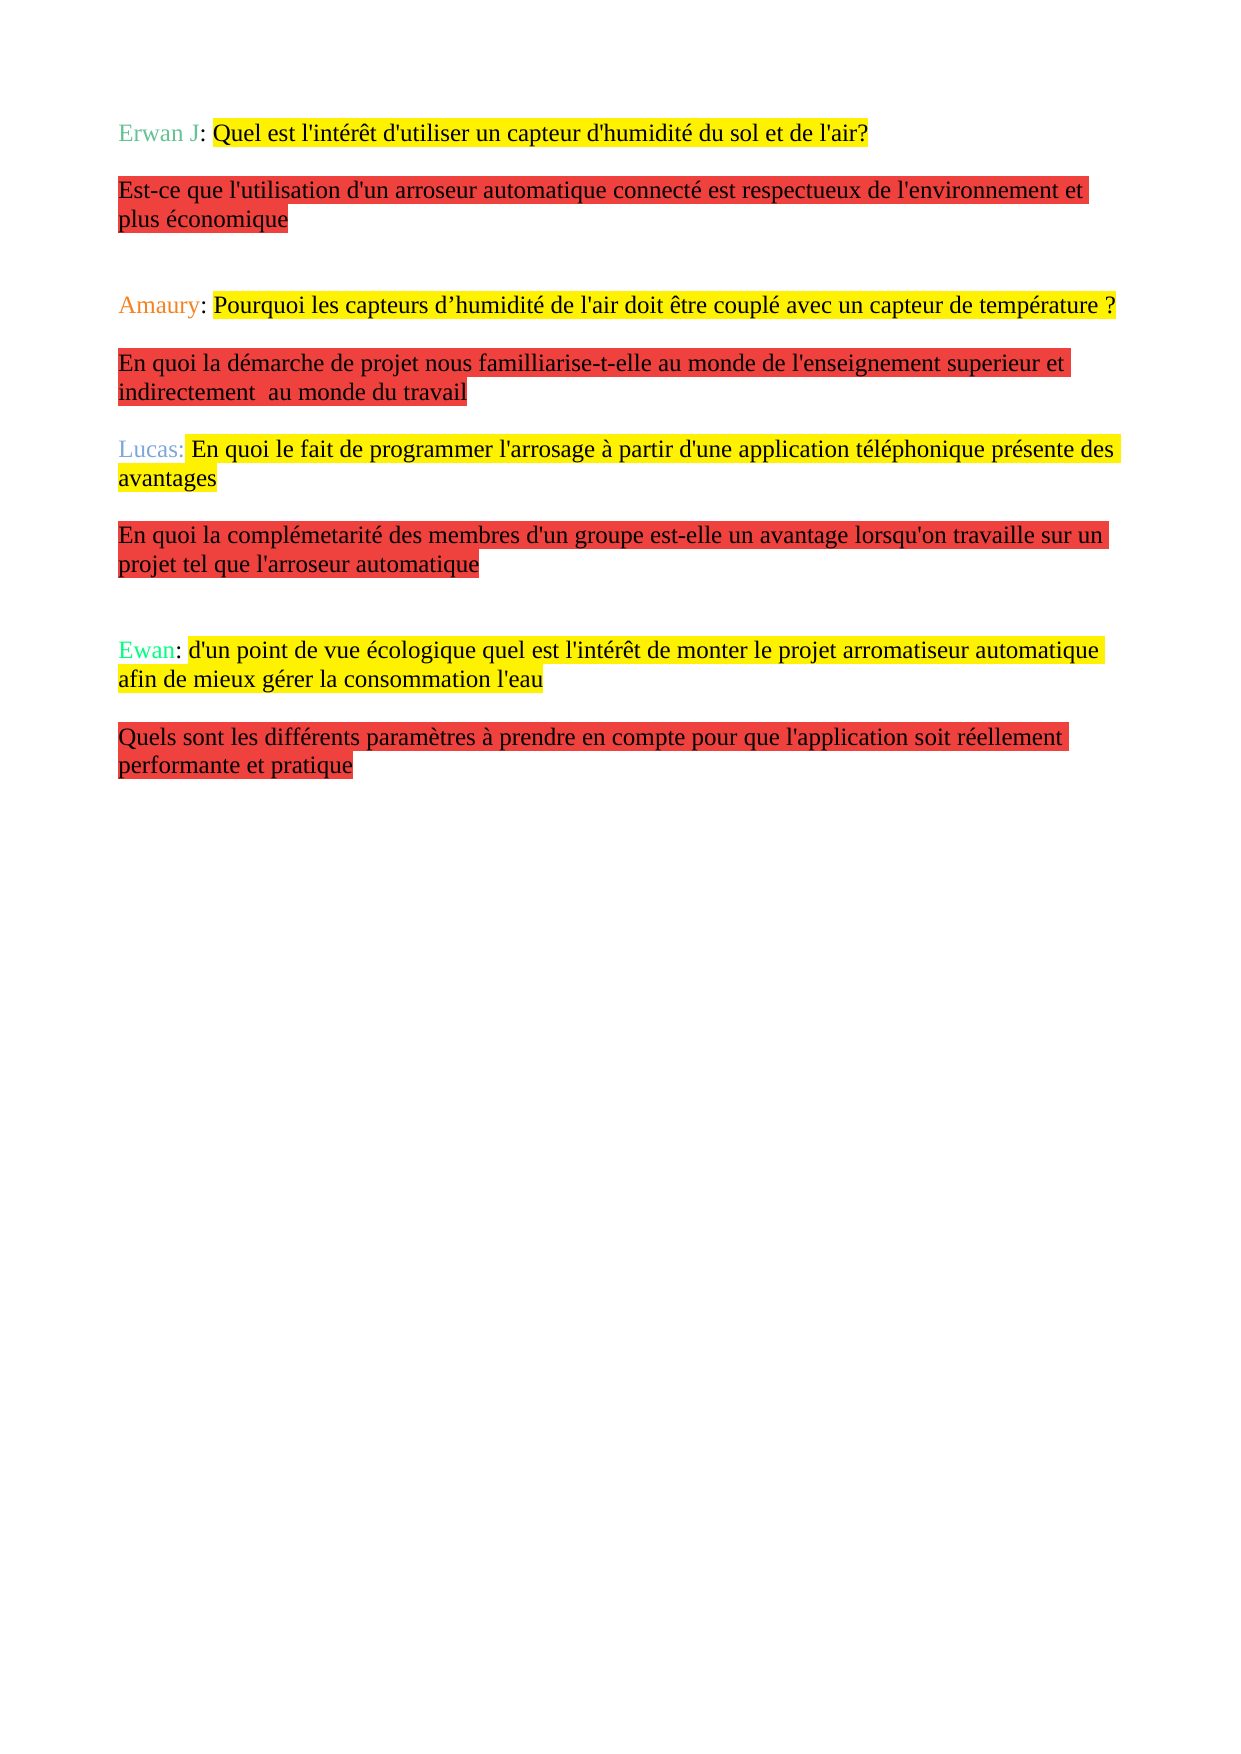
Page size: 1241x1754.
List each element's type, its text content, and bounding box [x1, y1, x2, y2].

text Amaury: Pourquoi les capteurs d’humidité de l'air doit être couplé avec un capteur de température ? [118, 291, 1122, 319]
text En quoi la complémetarité des membres d'un groupe est-elle un avantage lorsqu'on travaille sur un projet tel que l'arroseur automatique [118, 521, 1122, 578]
text Ewan: d'un point de vue écologique quel est l'intérêt de monter le projet arromatiseur automatique afin de mieux gérer la consommation l'eau [118, 636, 1122, 693]
text En quoi la démarche de projet nous familliarise-t-elle au monde de l'enseignement superieur et indirectement au monde du travail [118, 348, 1122, 406]
text Erwan J: Quel est l'intérêt d'utiliser un capteur d'humidité du sol et de l'air? [118, 118, 1122, 147]
text Est-ce que l'utilisation d'un arroseur automatique connecté est respectueux de l'environnement et plus économique [118, 176, 1122, 233]
text Lucas: En quoi le fait de programmer l'arrosage à partir d'une application téléphonique présente des avantages [118, 434, 1122, 492]
text Quels sont les différents paramètres à prendre en compte pour que l'application soit réellement performante et pratique [118, 722, 1122, 779]
